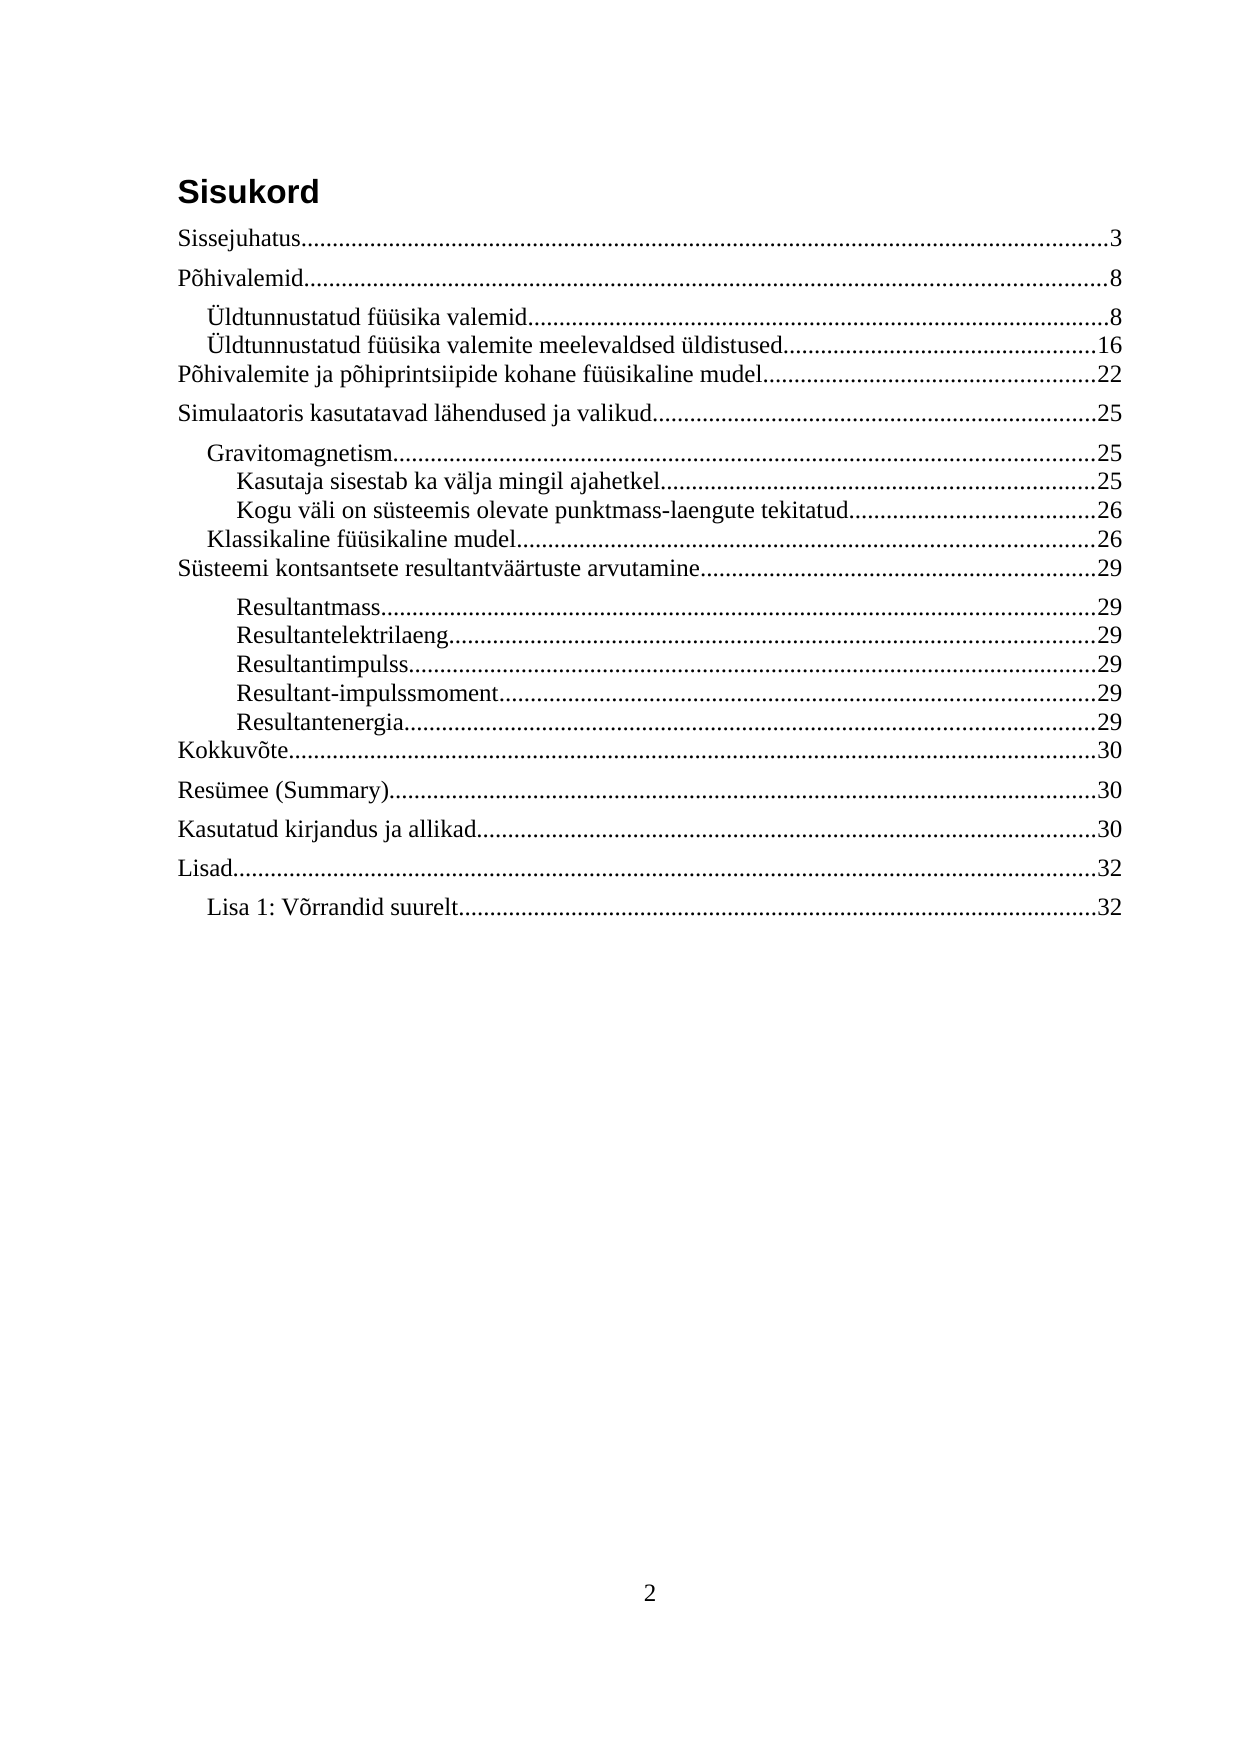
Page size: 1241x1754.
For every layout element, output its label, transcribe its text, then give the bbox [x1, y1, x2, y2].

text Kokkuvõte 30 [177, 736, 1122, 764]
text Põhivalemid 8 [177, 263, 1122, 291]
text Resultant-impulssmoment 29 [236, 678, 1122, 707]
text Resümee (Summary) 30 [177, 775, 1122, 803]
text Resultantimpulss 29 [236, 649, 1122, 678]
text Kasutaja sisestab ka välja mingil ajahetkel 25 [236, 466, 1122, 495]
text Gravitomagnetism 25 [207, 438, 1122, 466]
text Resultantenergia 29 [236, 707, 1122, 736]
text Lisad 32 [177, 853, 1122, 882]
text Simulaatoris kasutatavad lähendused ja valikud 25 [177, 398, 1122, 427]
text Klassikaline füüsikaline mudel 26 [207, 524, 1122, 553]
text Süsteemi kontsantsete resultantväärtuste arvutamine 29 [177, 553, 1122, 581]
text Resultantelektrilaeng 29 [236, 621, 1122, 649]
text Põhivalemite ja põhiprintsiipide kohane füüsikaline mudel 22 [177, 359, 1122, 388]
text Kasutatud kirjandus ja allikad 30 [177, 814, 1122, 843]
text Lisa 1: Võrrandid suurelt 32 [207, 892, 1122, 921]
text Resultantmass 29 [236, 592, 1122, 621]
text Üldtunnustatud füüsika valemite meelevaldsed üldistused 16 [207, 331, 1122, 359]
text Üldtunnustatud füüsika valemid 8 [207, 302, 1122, 331]
text Kogu väli on süsteemis olevate punktmass-laengute tekitatud 26 [236, 495, 1122, 524]
text Sissejuhatus 3 [177, 223, 1122, 252]
subtitle Sisukord [177, 173, 1122, 211]
